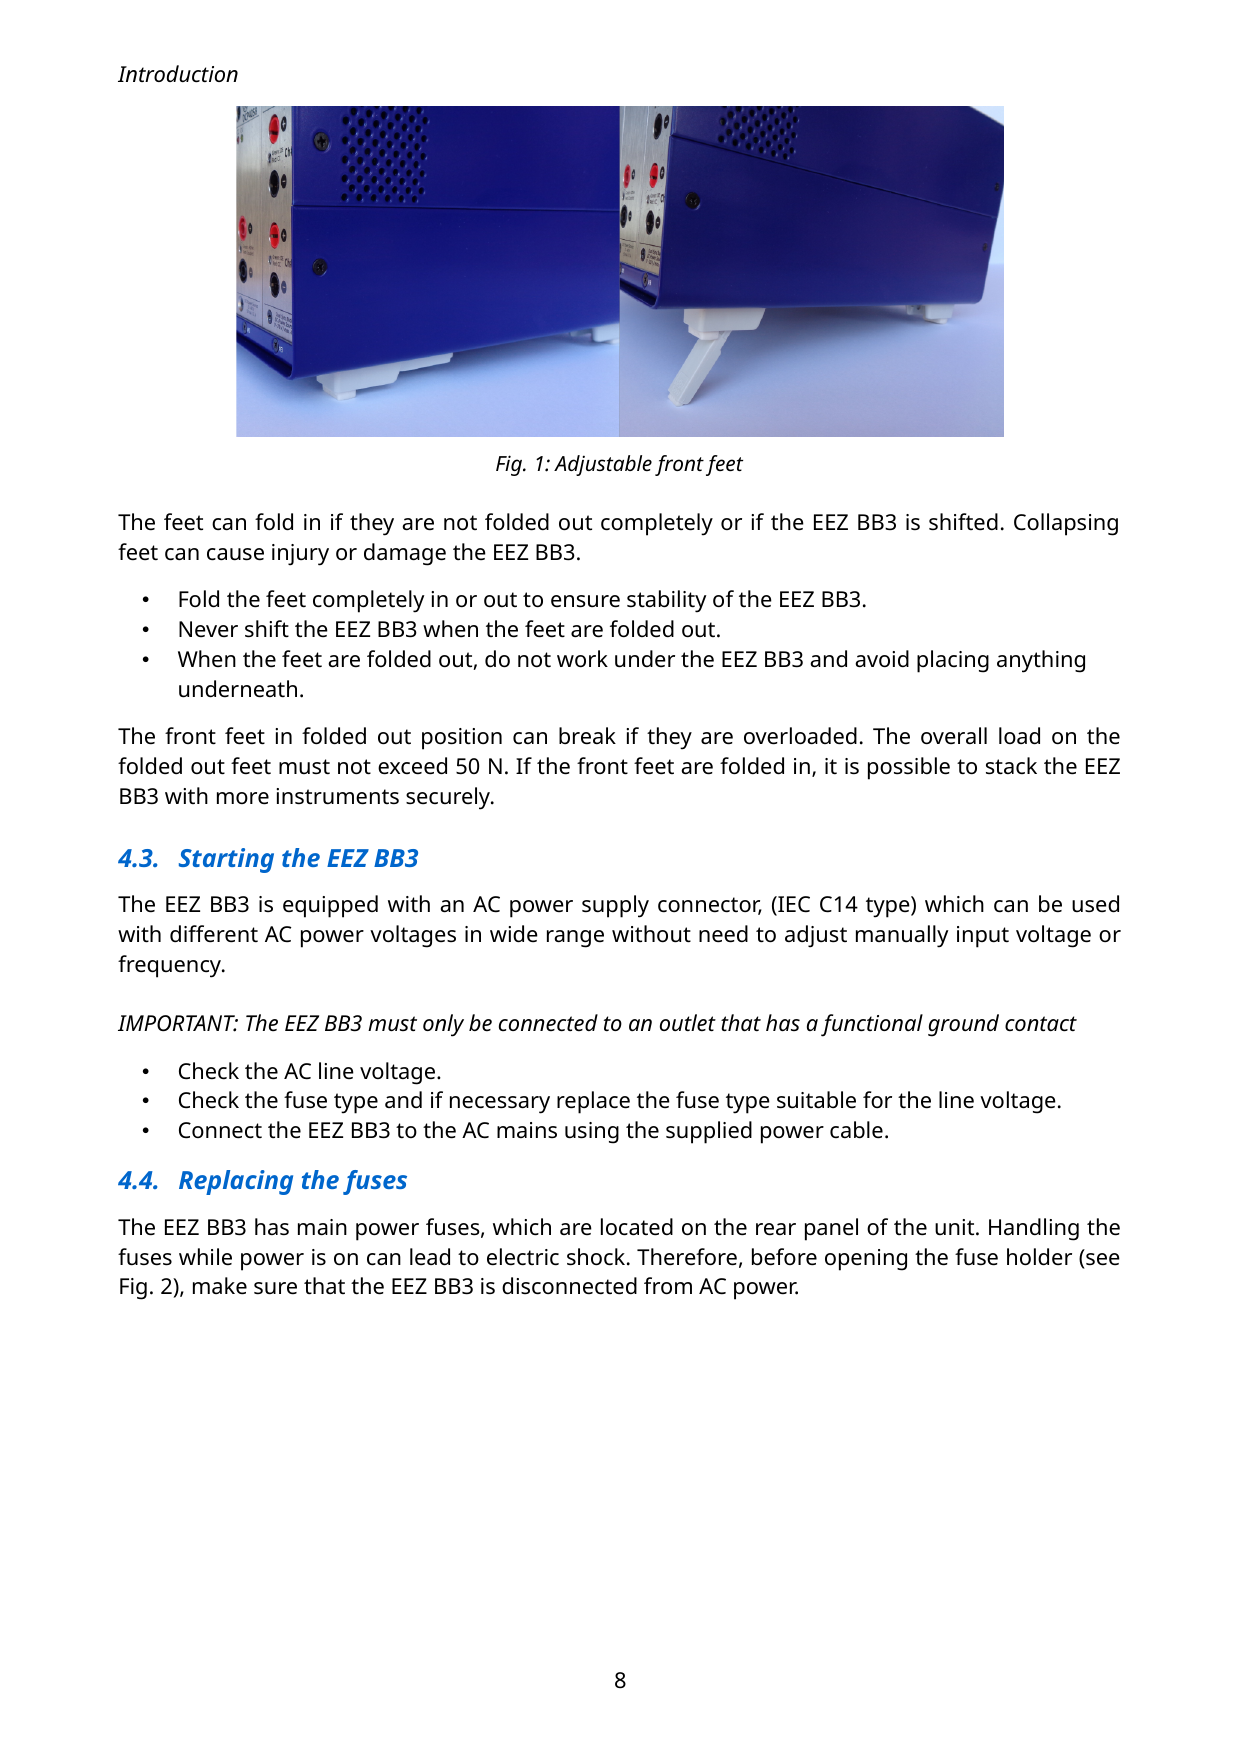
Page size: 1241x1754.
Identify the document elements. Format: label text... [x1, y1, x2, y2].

list Check the AC line voltage. [142, 1056, 1110, 1086]
subtitle Starting the EEZ BB3 [118, 840, 1122, 874]
text Fig. 1: Adjustable front feet [236, 437, 1004, 477]
picture [236, 106, 1004, 437]
text The front feet in folded out position can break if they are overloaded. The overall load on the folded out feet must not exceed 50 N. If the front feet are folded in, it is possible to stack the EEZ BB3 with more instruments securely. [118, 721, 1122, 810]
text The EEZ BB3 is equipped with an AC power supply connector, (IEC C14 type) which can be used with different AC power voltages in wide range without need to adjust manually input voltage or frequency. [118, 889, 1122, 978]
text IMPORTANT: The EEZ BB3 must only be connected to an outlet that has a functional ground contact [118, 1008, 1122, 1038]
subtitle Replacing the fuses [118, 1163, 1122, 1197]
list Check the fuse type and if necessary replace the fuse type suitable for the line voltage. [142, 1086, 1110, 1115]
text The feet can fold in if they are not folded out completely or if the EEZ BB3 is shifted. Collapsing feet can cause injury or damage the EEZ BB3. [118, 507, 1122, 566]
list Connect the EEZ BB3 to the AC mains using the supplied power cable. [142, 1115, 1110, 1145]
list Never shift the EEZ BB3 when the feet are folded out. [142, 614, 1110, 644]
list Fold the feet completely in or out to ensure stability of the EEZ BB3. [142, 584, 1110, 614]
text The EEZ BB3 has main power fuses, which are located on the rear panel of the unit. Handling the fuses while power is on can lead to electric shock. Therefore, before opening the fuse holder (see Fig. 2), make sure that the EEZ BB3 is disconnected from AC power. [118, 1212, 1122, 1301]
list When the feet are folded out, do not work under the EEZ BB3 and avoid placing anything underneath. [142, 644, 1110, 703]
